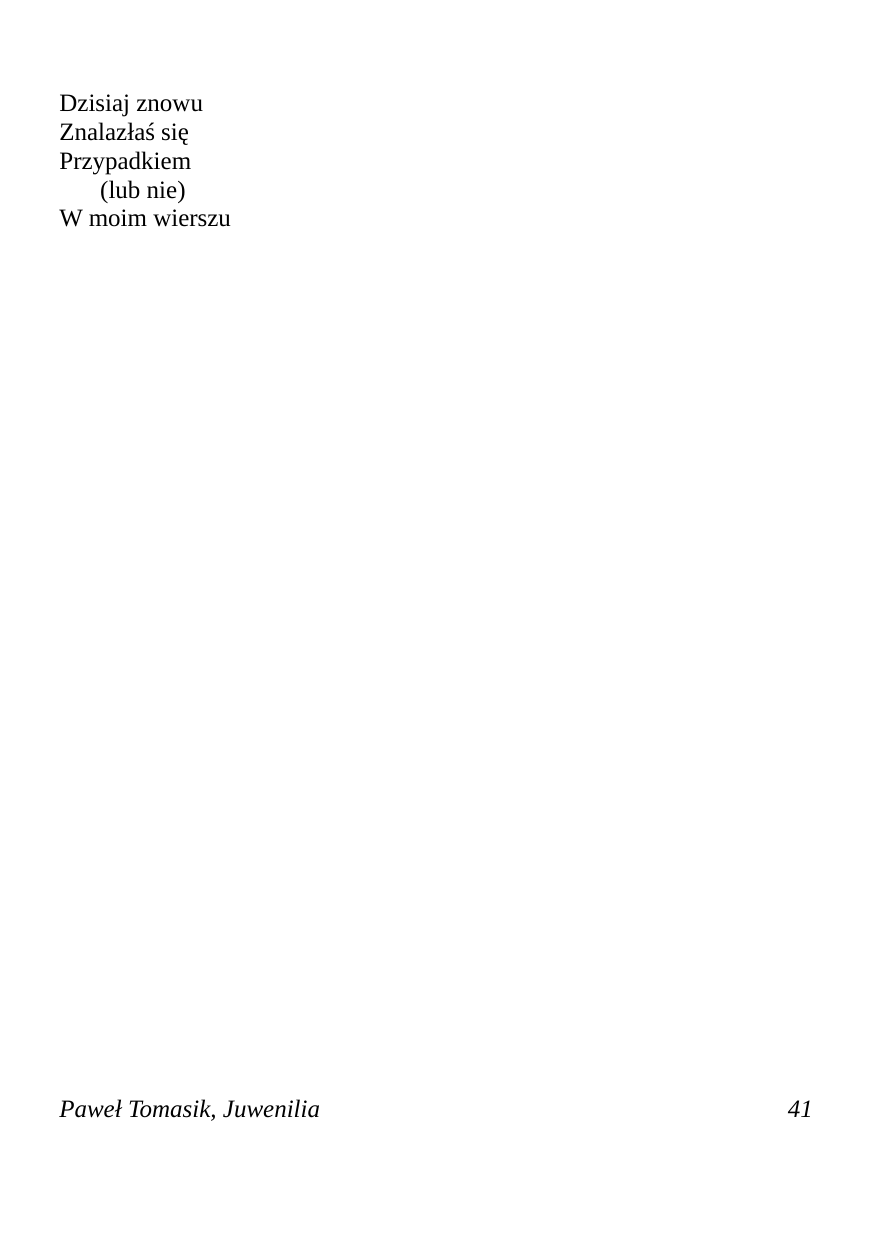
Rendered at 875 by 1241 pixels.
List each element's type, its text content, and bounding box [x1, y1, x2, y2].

text Dzisiaj znowu Znalazłaś się Przypadkiem (lub nie) W moim wierszu [59, 88, 815, 232]
